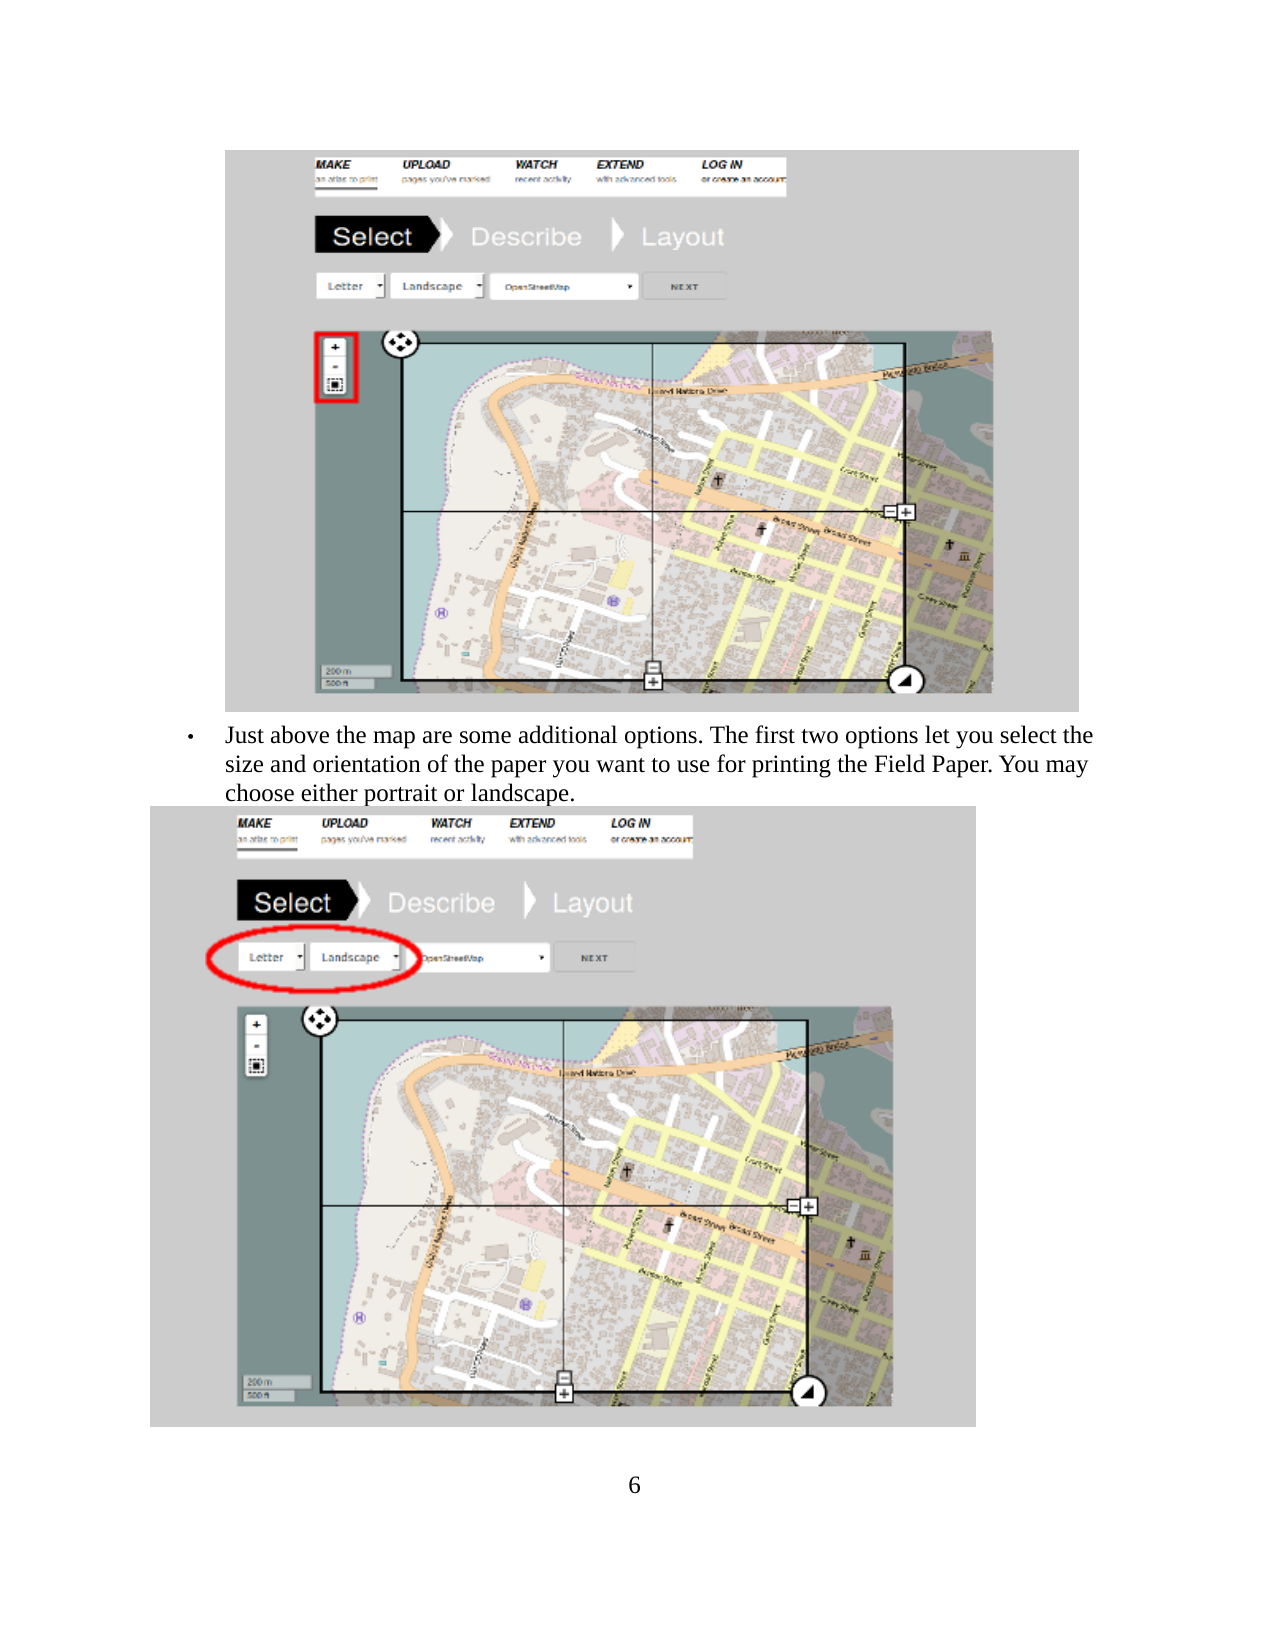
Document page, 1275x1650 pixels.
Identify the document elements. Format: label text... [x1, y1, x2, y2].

picture [225, 150, 1079, 712]
list [187, 150, 225, 712]
list [1079, 150, 1125, 712]
list Just above the map are some additional options. The first two options let you select the size and orientation of the paper you want to use for printing the Field Paper. You may choose either portrait or landscape. [187, 721, 1125, 807]
picture [150, 806, 976, 1427]
